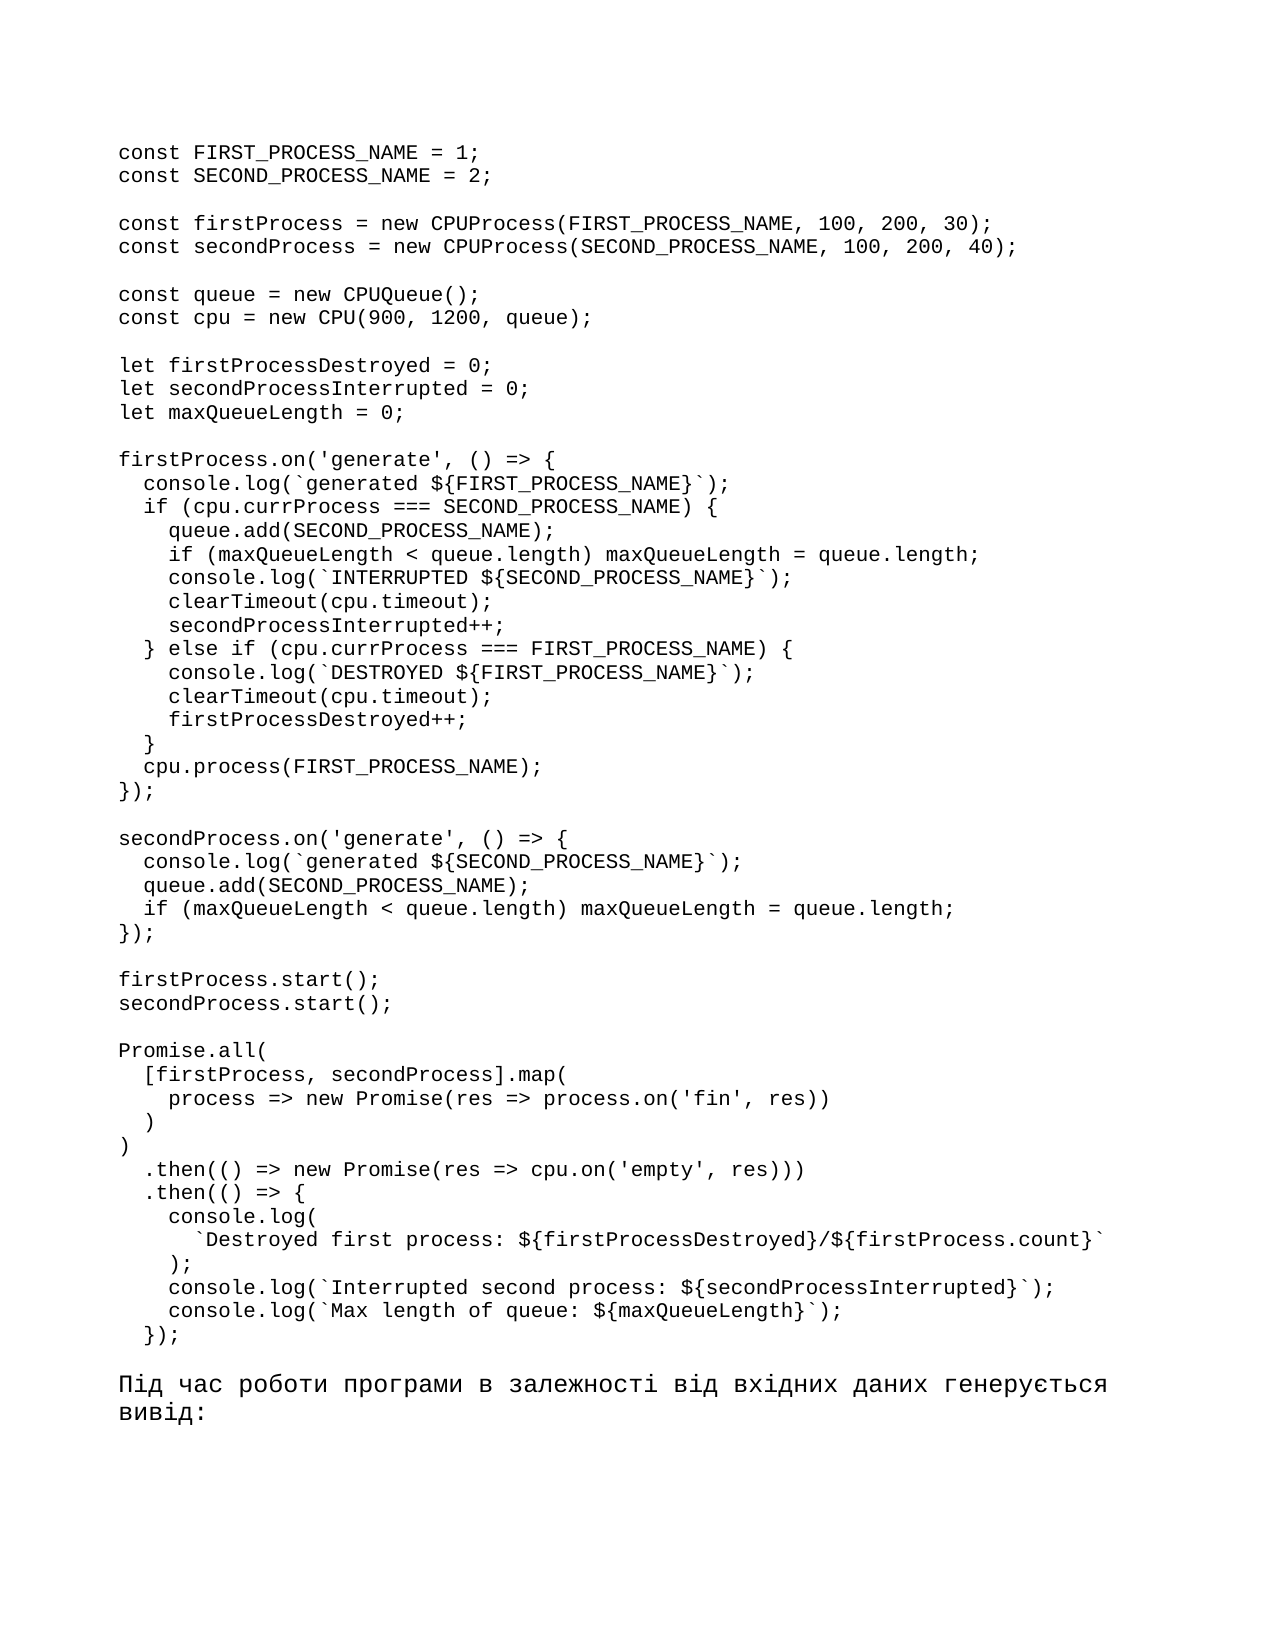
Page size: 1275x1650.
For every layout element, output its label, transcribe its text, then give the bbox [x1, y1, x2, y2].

text } else if (cpu.currProcess === FIRST_PROCESS_NAME) { [118, 638, 1157, 662]
text if (maxQueueLength < queue.length) maxQueueLength = queue.length; [118, 544, 1157, 567]
text Під час роботи програми в залежності від вхідних даних генерується вивід: [118, 1371, 1157, 1428]
text const FIRST_PROCESS_NAME = 1; [118, 142, 1157, 165]
text queue.add(SECOND_PROCESS_NAME); [118, 875, 1157, 898]
text secondProcess.start(); [118, 993, 1157, 1017]
text [firstProcess, secondProcess].map( [118, 1064, 1157, 1088]
text .then(() => { [118, 1182, 1157, 1206]
text secondProcess.on('generate', () => { [118, 827, 1157, 851]
text ) [118, 1135, 1157, 1158]
text firstProcess.on('generate', () => { [118, 449, 1157, 473]
text console.log(`INTERRUPTED ${SECOND_PROCESS_NAME}`); [118, 567, 1157, 591]
text const firstProcess = new CPUProcess(FIRST_PROCESS_NAME, 100, 200, 30); [118, 213, 1157, 236]
text console.log(`Interrupted second process: ${secondProcessInterrupted}`); [118, 1277, 1157, 1300]
text if (maxQueueLength < queue.length) maxQueueLength = queue.length; [118, 898, 1157, 922]
text ) [118, 1111, 1157, 1135]
text let firstProcessDestroyed = 0; [118, 354, 1157, 378]
text } [118, 733, 1157, 757]
text `Destroyed first process: ${firstProcessDestroyed}/${firstProcess.count}` [118, 1229, 1157, 1253]
text const cpu = new CPU(900, 1200, queue); [118, 307, 1157, 331]
text }); [118, 922, 1157, 946]
text const SECOND_PROCESS_NAME = 2; [118, 165, 1157, 189]
text console.log(`generated ${SECOND_PROCESS_NAME}`); [118, 851, 1157, 875]
text console.log(`generated ${FIRST_PROCESS_NAME}`); [118, 473, 1157, 496]
text cpu.process(FIRST_PROCESS_NAME); [118, 757, 1157, 780]
text Promise.all( [118, 1040, 1157, 1064]
text console.log(`DESTROYED ${FIRST_PROCESS_NAME}`); [118, 662, 1157, 686]
text ); [118, 1253, 1157, 1277]
text clearTimeout(cpu.timeout); [118, 686, 1157, 709]
text .then(() => new Promise(res => cpu.on('empty', res))) [118, 1158, 1157, 1182]
text secondProcessInterrupted++; [118, 615, 1157, 638]
text const queue = new CPUQueue(); [118, 284, 1157, 307]
text let secondProcessInterrupted = 0; [118, 378, 1157, 402]
text }); [118, 1324, 1157, 1348]
text console.log(`Max length of queue: ${maxQueueLength}`); [118, 1300, 1157, 1324]
text }); [118, 780, 1157, 804]
text firstProcessDestroyed++; [118, 709, 1157, 733]
text clearTimeout(cpu.timeout); [118, 591, 1157, 615]
text firstProcess.start(); [118, 969, 1157, 993]
text process => new Promise(res => process.on('fin', res)) [118, 1088, 1157, 1111]
text queue.add(SECOND_PROCESS_NAME); [118, 520, 1157, 544]
text console.log( [118, 1206, 1157, 1229]
text const secondProcess = new CPUProcess(SECOND_PROCESS_NAME, 100, 200, 40); [118, 236, 1157, 260]
text if (cpu.currProcess === SECOND_PROCESS_NAME) { [118, 496, 1157, 520]
text let maxQueueLength = 0; [118, 402, 1157, 426]
